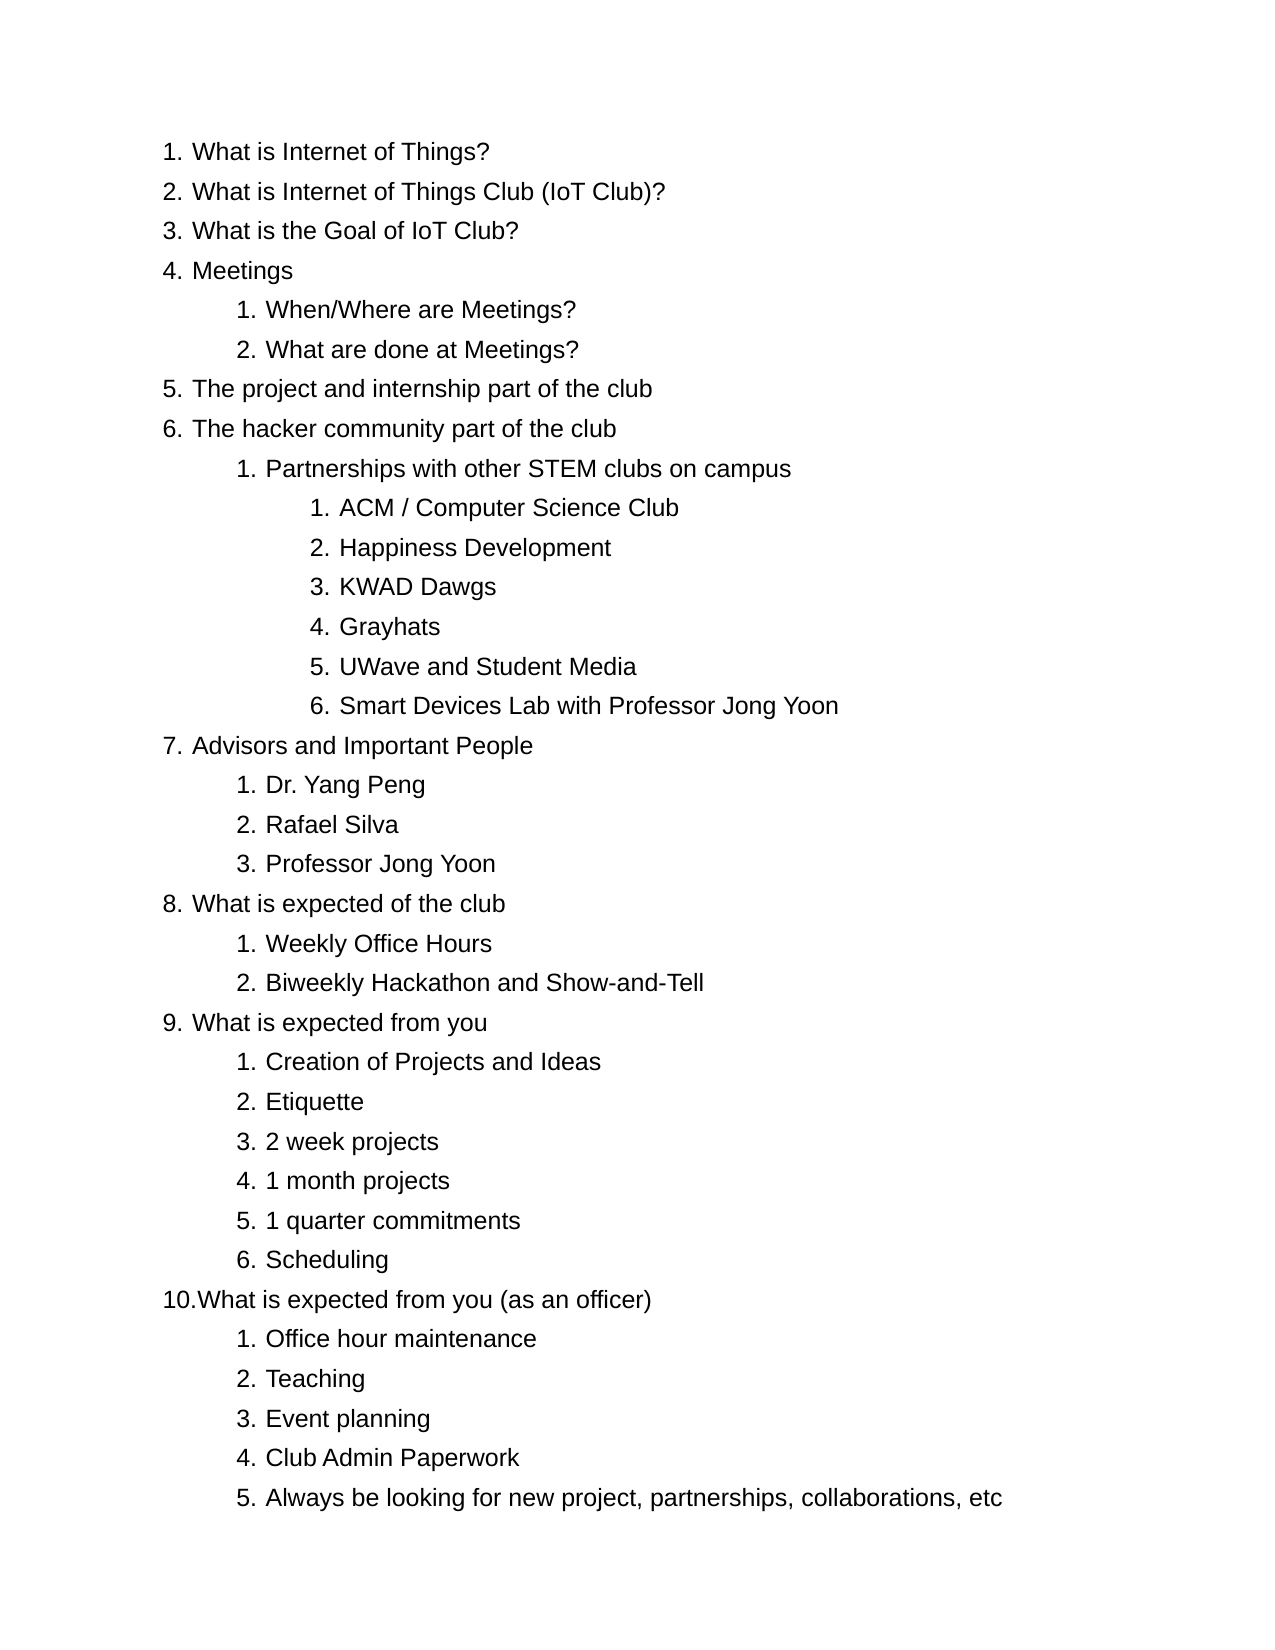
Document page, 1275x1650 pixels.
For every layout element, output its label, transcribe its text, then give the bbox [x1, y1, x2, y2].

list Etiquette [236, 1087, 1157, 1116]
list What is expected from you (as an officer) [162, 1285, 1157, 1313]
list UWave and Student Media [309, 651, 1157, 680]
list Event planning [236, 1403, 1157, 1432]
list ACM / Computer Science Club [309, 493, 1157, 522]
list Professor Jong Yoon [236, 849, 1157, 878]
list Scheduling [236, 1245, 1157, 1274]
list The hacker community part of the club [162, 414, 1157, 443]
list Always be looking for new project, partnerships, collaborations, etc [236, 1483, 1157, 1511]
list What is the Goal of IoT Club? [162, 216, 1157, 245]
list What is Internet of Things? [162, 137, 1157, 166]
list What is expected from you [162, 1008, 1157, 1036]
list 2 week projects [236, 1126, 1157, 1155]
list Weekly Office Hours [236, 928, 1157, 957]
list Teaching [236, 1364, 1157, 1393]
list What are done at Meetings? [236, 335, 1157, 363]
list 1 month projects [236, 1166, 1157, 1195]
list What is Internet of Things Club (IoT Club)? [162, 176, 1157, 205]
list Dr. Yang Peng [236, 770, 1157, 799]
list The project and internship part of the club [162, 374, 1157, 403]
list 1 quarter commitments [236, 1206, 1157, 1234]
list Happiness Development [309, 533, 1157, 561]
list Rafael Silva [236, 810, 1157, 838]
list Smart Devices Lab with Professor Jong Yoon [309, 691, 1157, 720]
list Partnerships with other STEM clubs on campus [236, 453, 1157, 482]
list KWAD Dawgs [309, 572, 1157, 601]
list What is expected of the club [162, 889, 1157, 918]
list Office hour maintenance [236, 1324, 1157, 1353]
list Biweekly Hackathon and Show-and-Tell [236, 968, 1157, 997]
list Meetings [162, 256, 1157, 284]
list Creation of Projects and Ideas [236, 1047, 1157, 1076]
list When/Where are Meetings? [236, 295, 1157, 324]
list Club Admin Paperwork [236, 1443, 1157, 1472]
list Grayhats [309, 612, 1157, 641]
list Advisors and Important People [162, 731, 1157, 759]
